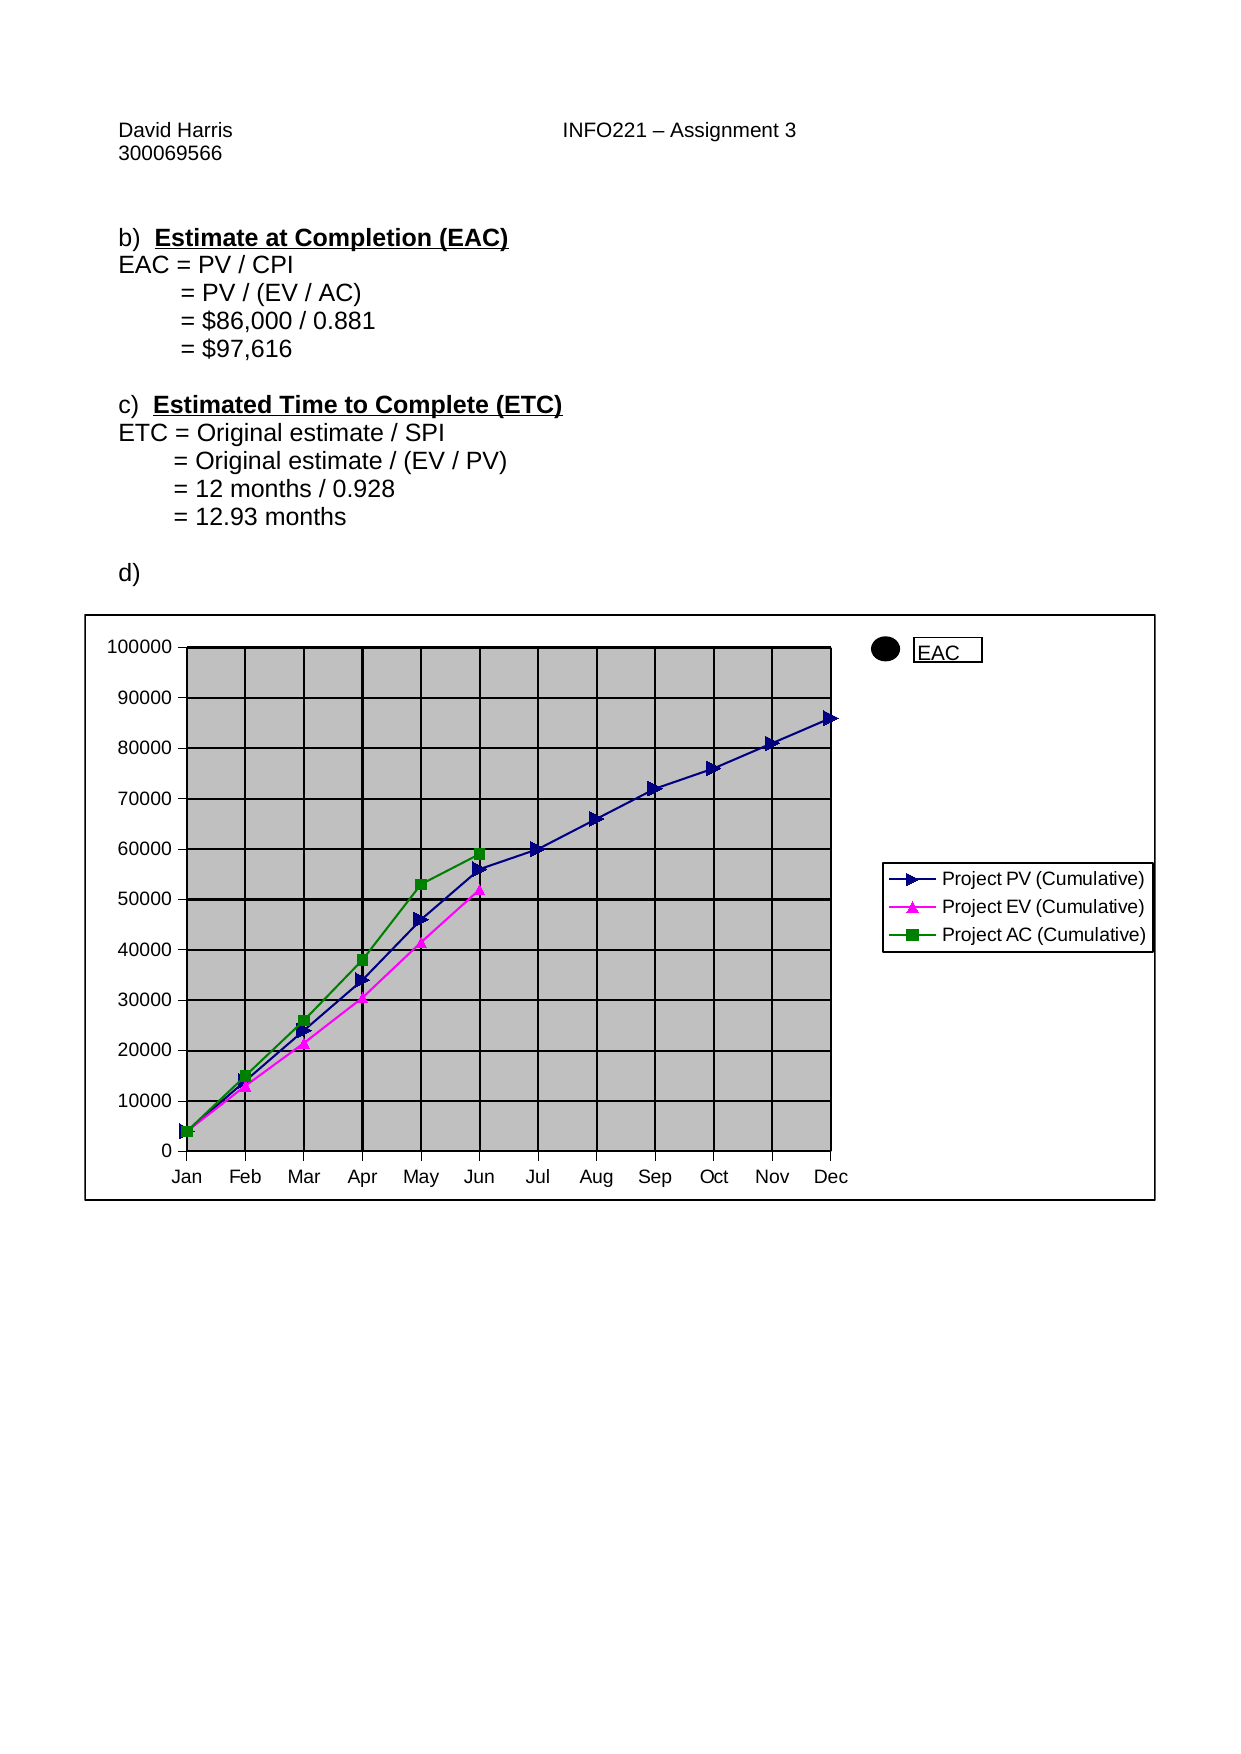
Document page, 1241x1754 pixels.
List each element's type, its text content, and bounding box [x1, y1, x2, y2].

text EAC = PV / CPI [118, 251, 1122, 279]
text = 12 months / 0.928 [118, 475, 1122, 503]
text = Original estimate / (EV / PV) [118, 447, 1122, 475]
text c) Estimated Time to Complete (ETC) [118, 391, 1122, 419]
text ETC = Original estimate / SPI [118, 419, 1122, 447]
text = $97,616 [118, 335, 1122, 363]
text d) [118, 558, 1122, 586]
text = PV / (EV / AC) [118, 279, 1122, 307]
text = $86,000 / 0.881 [118, 307, 1122, 335]
text b) Estimate at Completion (EAC) [118, 223, 1122, 251]
text = 12.93 months [118, 503, 1122, 531]
